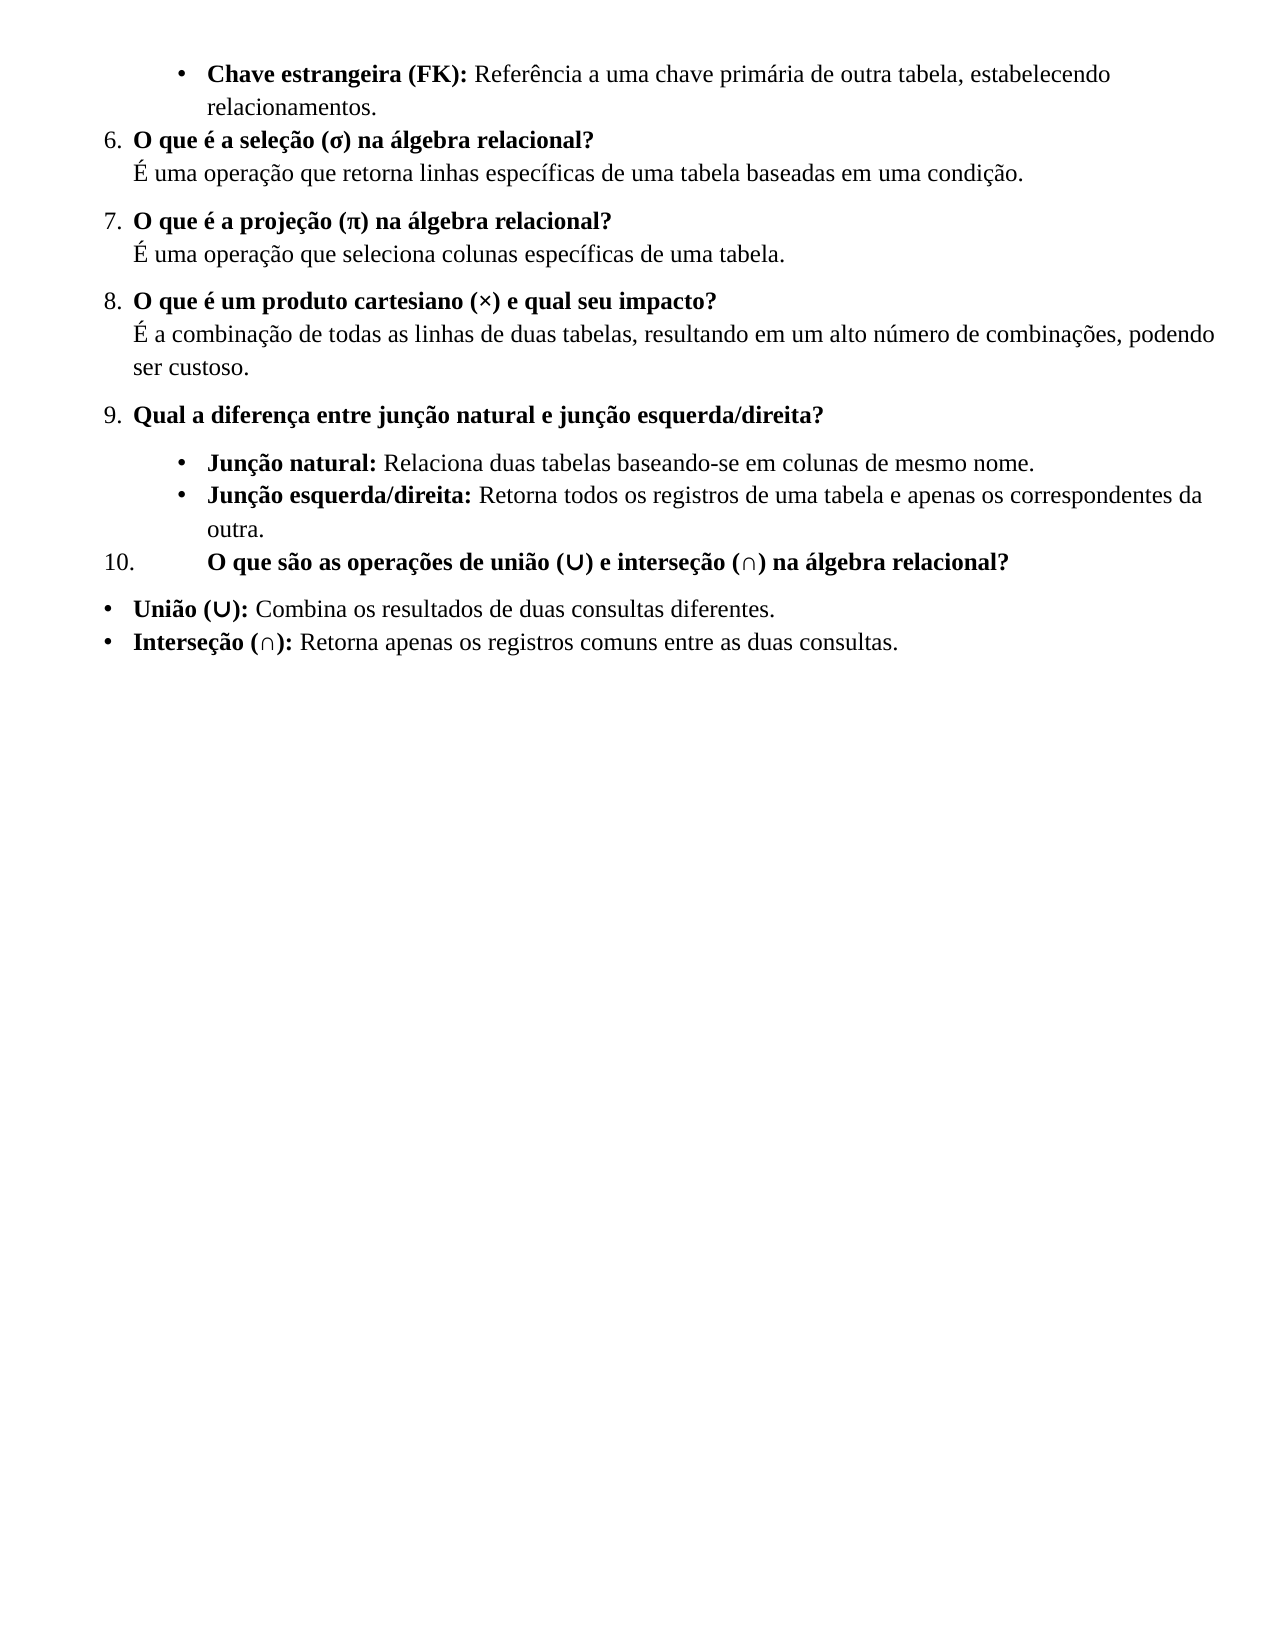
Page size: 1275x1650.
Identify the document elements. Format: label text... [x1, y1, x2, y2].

list O que são as operações de união (∪) e interseção (∩) na álgebra relacional? [103, 547, 1216, 575]
list O que é a seleção (σ) na álgebra relacional? É uma operação que retorna linhas específicas de uma tabela baseadas em uma condição. [103, 125, 1216, 187]
list O que é um produto cartesiano (×) e qual seu impacto? É a combinação de todas as linhas de duas tabelas, resultando em um alto número de combinações, podendo ser custoso. [103, 286, 1216, 381]
list Qual a diferença entre junção natural e junção esquerda/direita? [103, 400, 1216, 429]
list Junção esquerda/direita: Retorna todos os registros de uma tabela e apenas os correspondentes da outra. [177, 481, 1216, 542]
list União (∪): Combina os resultados de duas consultas diferentes. [103, 594, 1216, 623]
list Interseção (∩): Retorna apenas os registros comuns entre as duas consultas. [103, 627, 1216, 656]
list Junção natural: Relaciona duas tabelas baseando-se em colunas de mesmo nome. [177, 448, 1216, 476]
list Chave estrangeira (FK): Referência a uma chave primária de outra tabela, estabelecendo relacionamentos. [177, 59, 1216, 121]
list O que é a projeção (π) na álgebra relacional? É uma operação que seleciona colunas específicas de uma tabela. [103, 206, 1216, 267]
